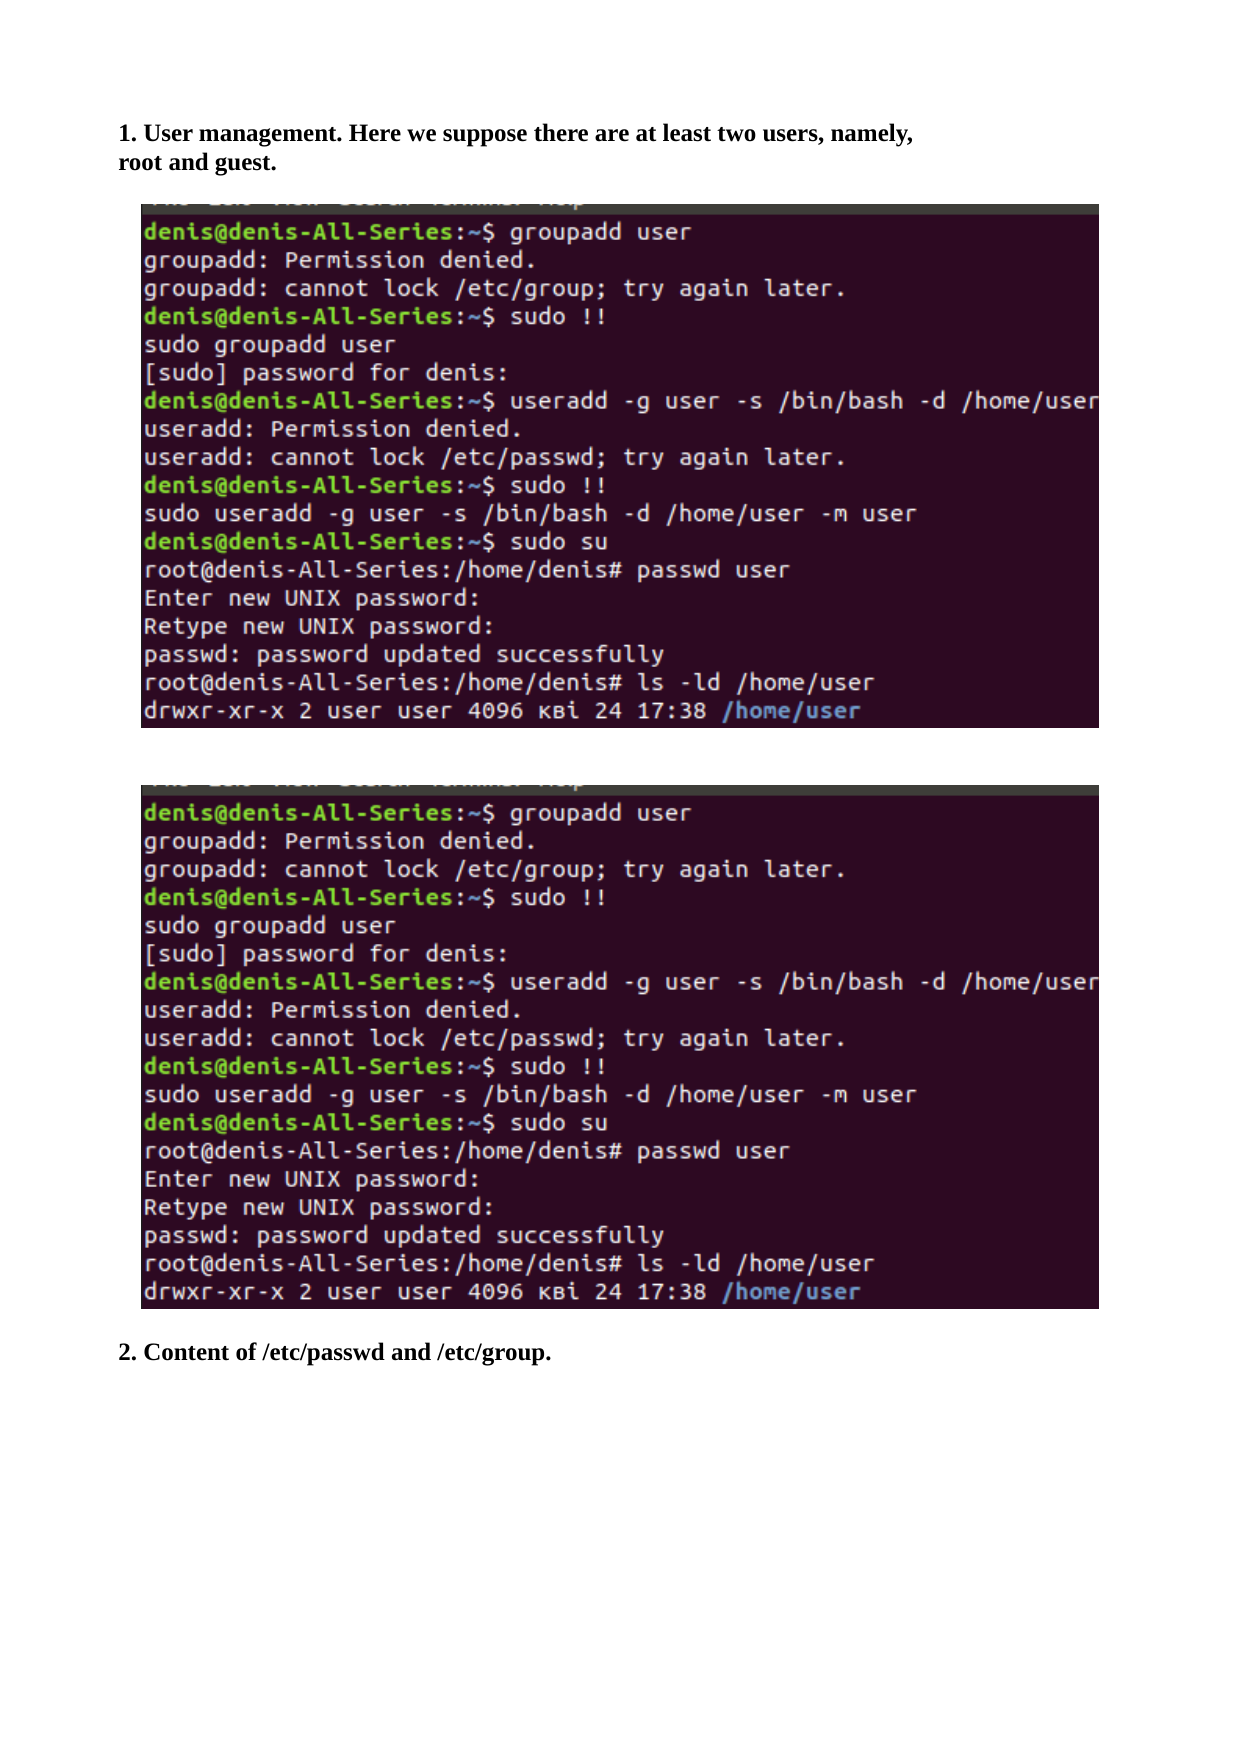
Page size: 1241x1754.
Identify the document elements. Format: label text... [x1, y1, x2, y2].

picture [141, 204, 1099, 728]
text 2. Content of /etc/passwd and /etc/group. [118, 1337, 1122, 1366]
text root and guest. [118, 147, 1122, 176]
picture [141, 785, 1099, 1309]
text 1. User management. Here we suppose there are at least two users, namely, [118, 118, 1122, 147]
